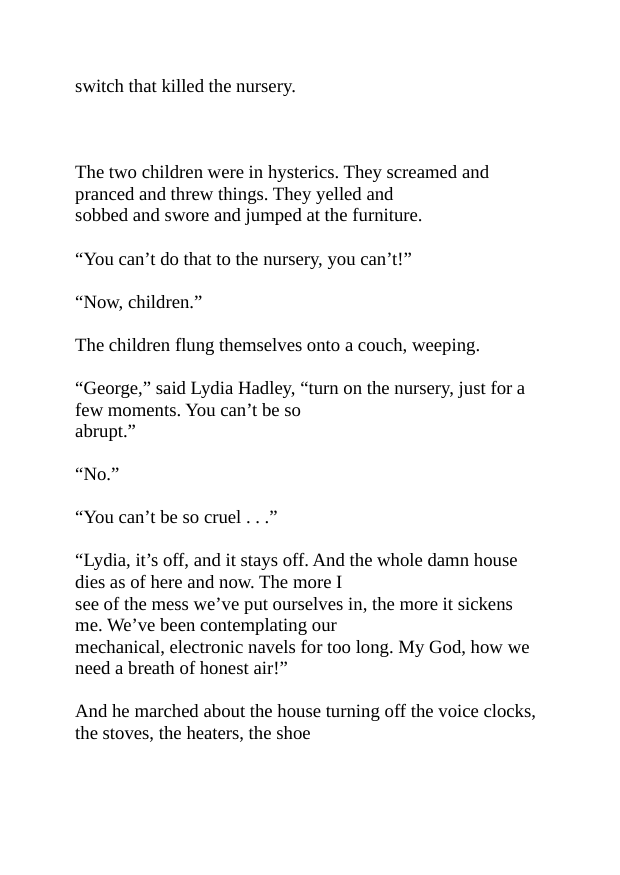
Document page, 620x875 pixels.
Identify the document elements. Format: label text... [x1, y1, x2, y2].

text switch that killed the nursery. The two children were in hysterics. They screamed and pranced and threw things. They yelled and sobbed and swore and jumped at the furniture. “You can’t do that to the nursery, you can’t!” “Now, children.” The children flung themselves onto a couch, weeping. “George,” said Lydia Hadley, “turn on the nursery, just for a few moments. You can’t be so abrupt.” “No.” “You can’t be so cruel . . .” “Lydia, it’s off, and it stays off. And the whole damn house dies as of here and now. The more I see of the mess we’ve put ourselves in, the more it sickens me. We’ve been contemplating our mechanical, electronic navels for too long. My God, how we need a breath of honest air!” And he marched about the house turning off the voice clocks, the stoves, the heaters, the shoe [75, 75, 544, 743]
